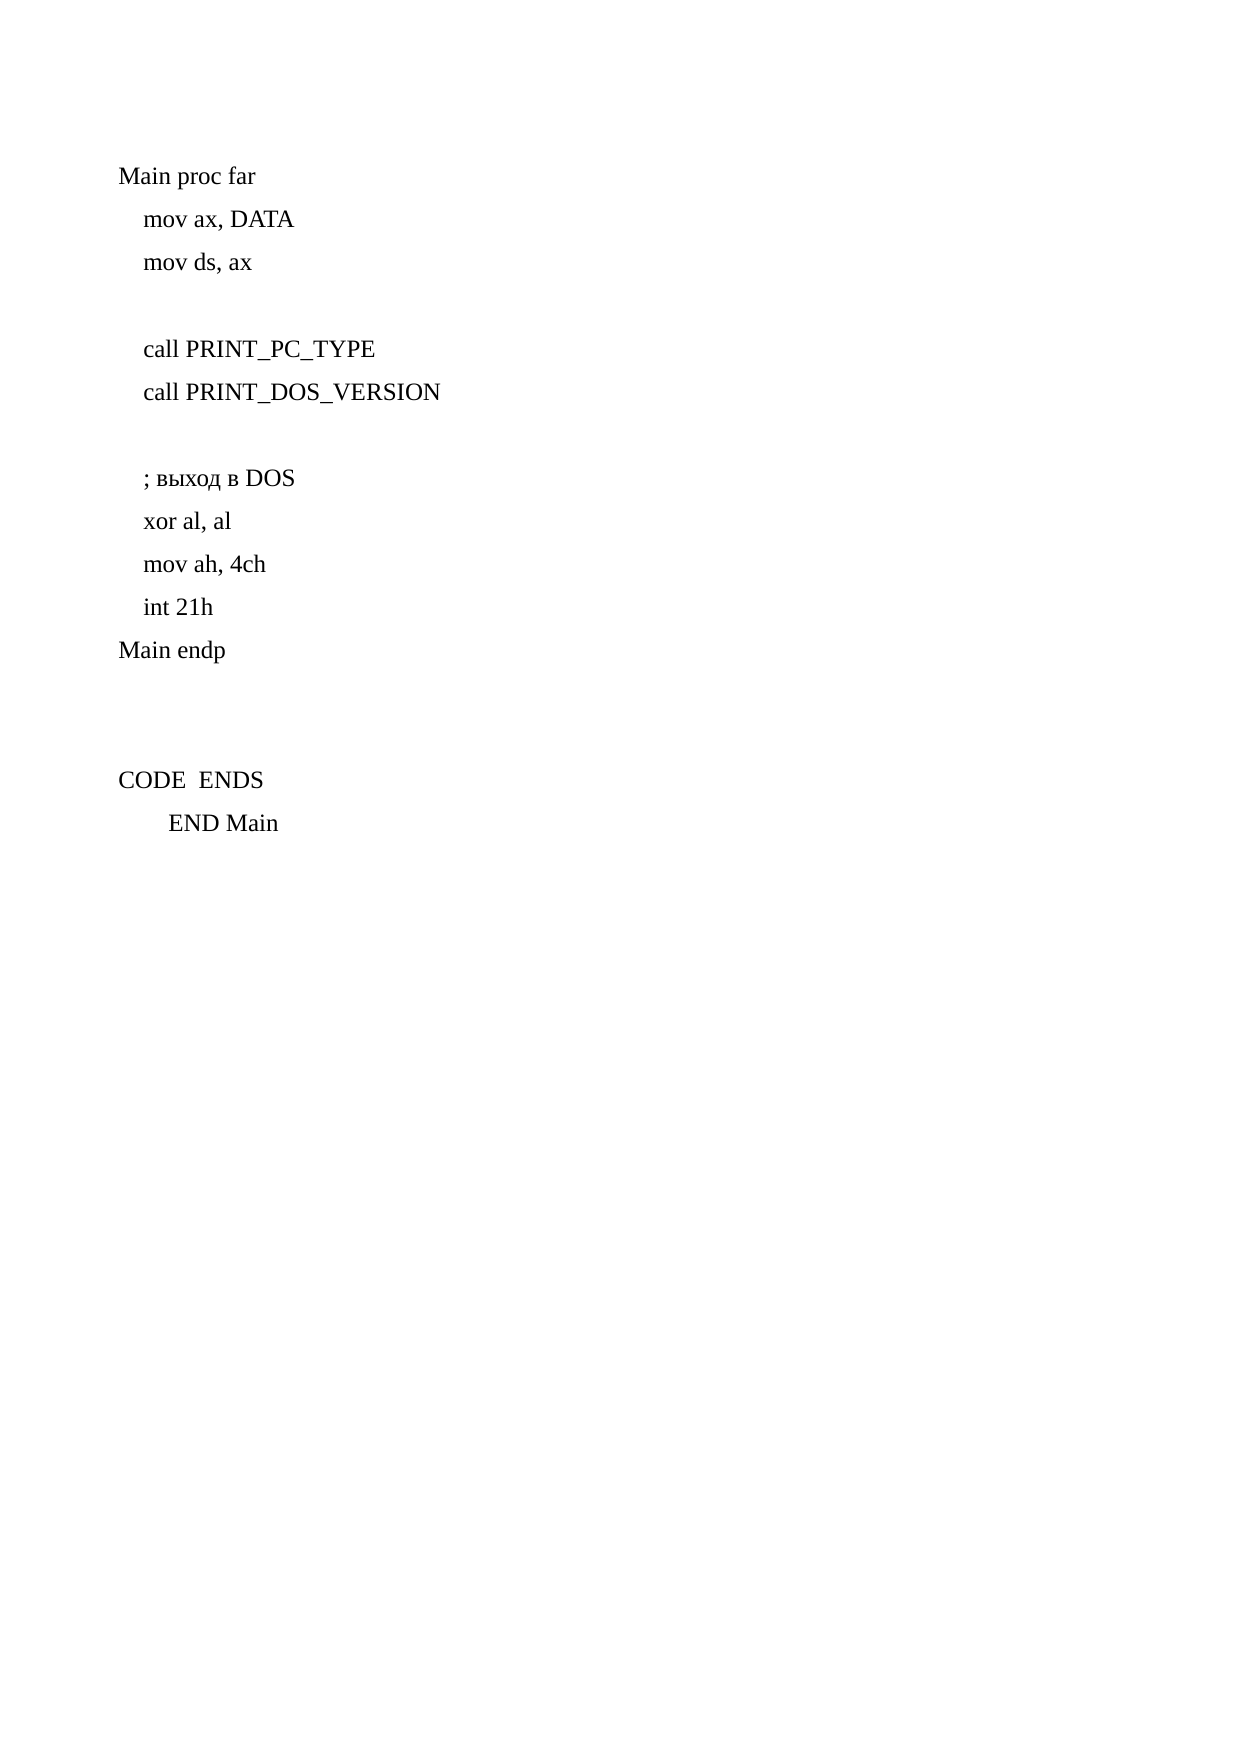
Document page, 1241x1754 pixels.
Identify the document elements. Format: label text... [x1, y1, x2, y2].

text Main endp [118, 636, 1122, 664]
text int 21h [118, 592, 1122, 621]
text mov ah, 4ch [118, 549, 1122, 578]
text mov ds, ax [118, 247, 1122, 276]
text Main proc far [118, 161, 1122, 190]
text mov ax, DATA [118, 204, 1122, 233]
text END Main [118, 808, 1122, 837]
text CODE ENDS [118, 765, 1122, 794]
text call PRINT_DOS_VERSION [118, 377, 1122, 406]
text call PRINT_PC_TYPE [118, 334, 1122, 362]
text ; выход в DOS [118, 463, 1122, 492]
text xor al, al [118, 506, 1122, 535]
